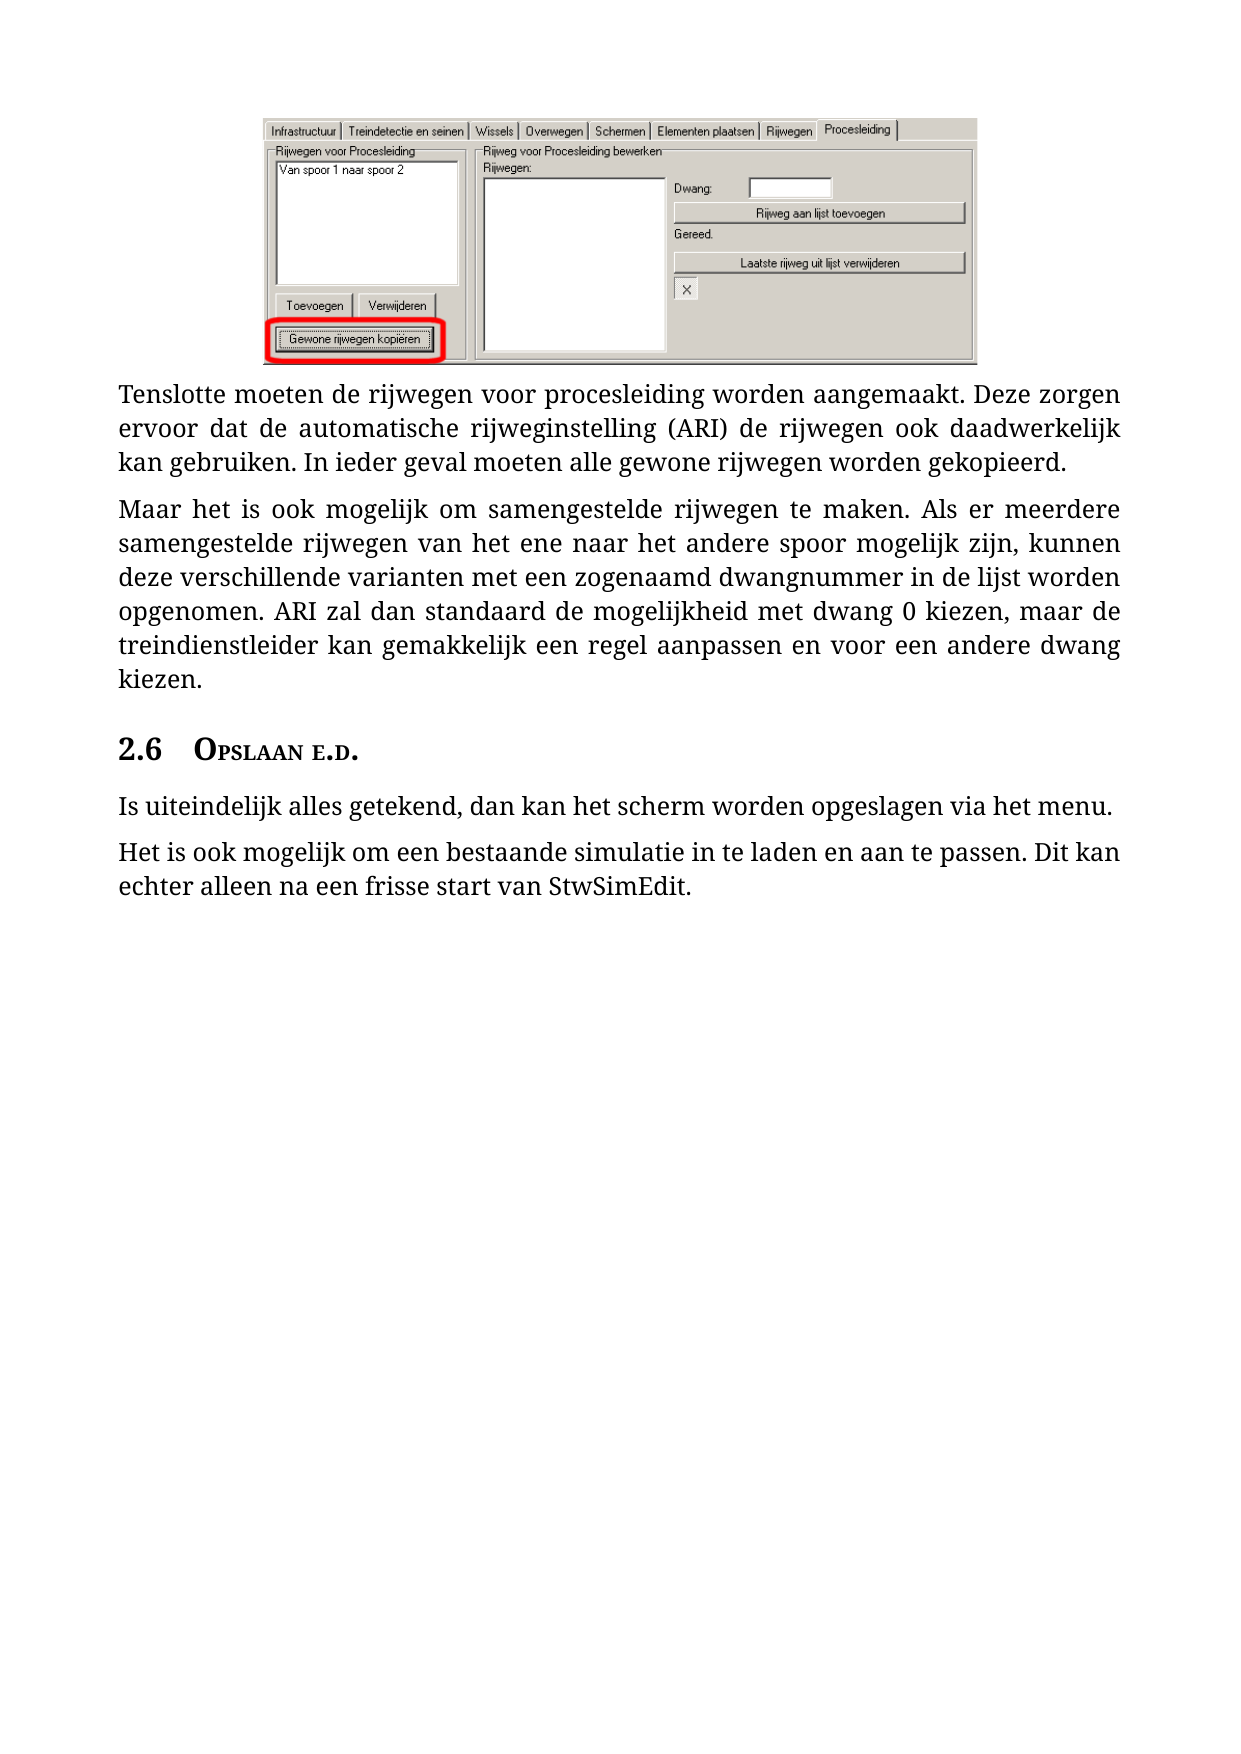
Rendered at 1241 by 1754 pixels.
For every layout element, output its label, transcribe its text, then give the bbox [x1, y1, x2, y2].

subtitle Opslaan e.d. [118, 727, 1122, 770]
text Tenslotte moeten de rijwegen voor procesleiding worden aangemaakt. Deze zorgen ervoor dat de automatische rijweginstelling (ARI) de rijwegen ook daadwerkelijk kan gebruiken. In ieder geval moeten alle gewone rijwegen worden gekopieerd. [118, 377, 1122, 479]
text Is uiteindelijk alles getekend, dan kan het scherm worden opgeslagen via het menu. [118, 788, 1122, 822]
text Het is ook mogelijk om een bestaande simulatie in te laden en aan te passen. Dit kan echter alleen na een frisse start van StwSimEdit. [118, 835, 1122, 903]
text Maar het is ook mogelijk om samengestelde rijwegen te maken. Als er meerdere samengestelde rijwegen van het ene naar het andere spoor mogelijk zijn, kunnen deze verschillende varianten met een zogenaamd dwangnummer in de lijst worden opgenomen. ARI zal dan standaard de mogelijkheid met dwang 0 kiezen, maar de treindienstleider kan gemakkelijk een regel aanpassen en voor een andere dwang kiezen. [118, 492, 1122, 696]
